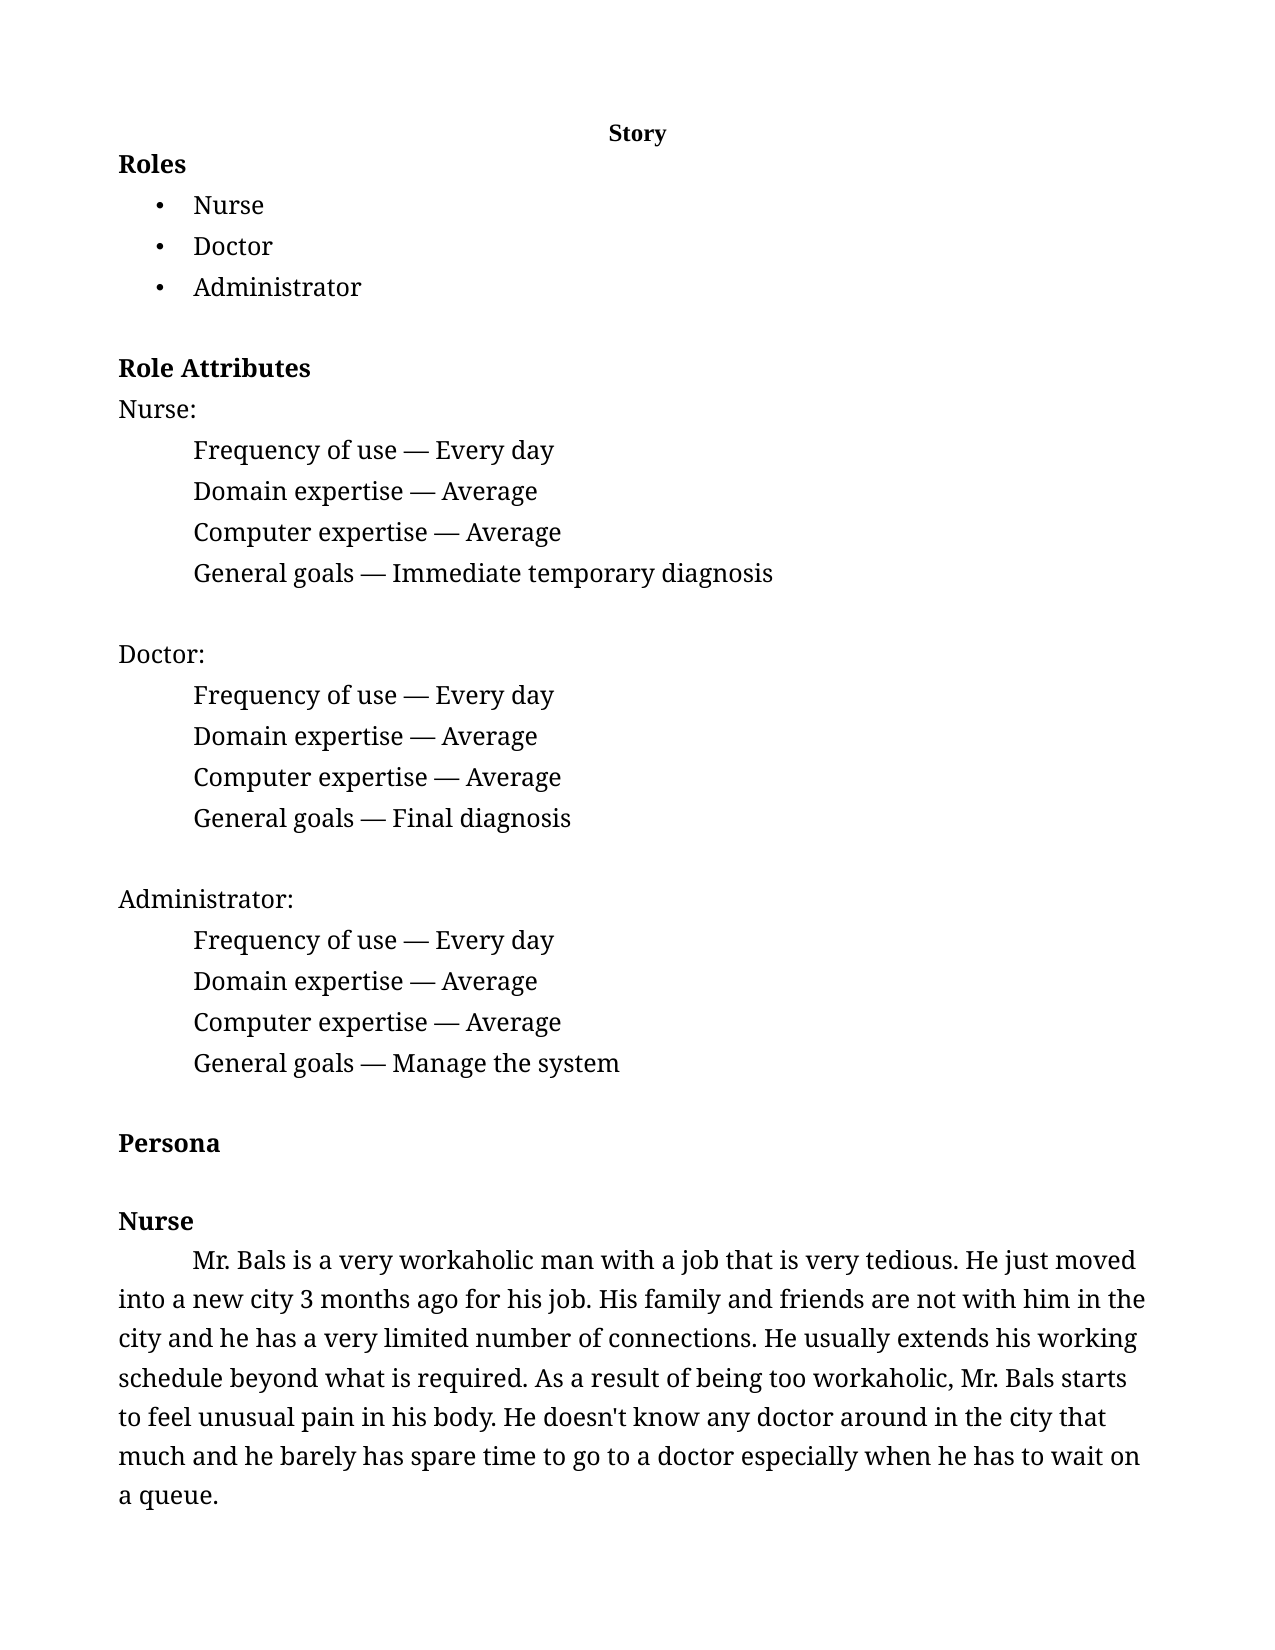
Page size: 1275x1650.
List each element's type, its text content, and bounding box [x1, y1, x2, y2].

text General goals — Manage the system [193, 1045, 1157, 1079]
text Computer expertise — Average [193, 1004, 1157, 1038]
text Nurse: [118, 392, 1157, 426]
text Persona [118, 1125, 1157, 1159]
text Role Attributes [118, 351, 1157, 385]
list Nurse [156, 188, 1157, 222]
text Domain expertise — Average [193, 963, 1157, 998]
text Frequency of use — Every day [193, 923, 1157, 957]
text Domain expertise — Average [193, 718, 1157, 753]
text Frequency of use — Every day [193, 433, 1157, 467]
text Nurse [118, 1203, 1157, 1238]
text Frequency of use — Every day [193, 678, 1157, 712]
text Domain expertise — Average [193, 473, 1157, 508]
list Administrator [156, 269, 1157, 303]
list Doctor [156, 228, 1157, 263]
text Doctor: [118, 637, 1157, 671]
text Mr. Bals is a very workaholic man with a job that is very tedious. He just moved into a new city 3 months ago for his job. His family and friends are not with him in the city and he has a very limited number of connections. He usually extends his working schedule beyond what is required. As a result of being too workaholic, Mr. Bals starts to feel unusual pain in his body. He doesn't know any doctor around in the city that much and he barely has spare time to go to a doctor especially when he has to wait on a queue. [118, 1243, 1157, 1512]
text General goals — Final diagnosis [193, 800, 1157, 834]
text Administrator: [118, 882, 1157, 916]
text Computer expertise — Average [193, 759, 1157, 793]
text Story [118, 118, 1157, 147]
text Computer expertise — Average [193, 514, 1157, 548]
text Roles [118, 147, 1157, 181]
text General goals — Immediate temporary diagnosis [193, 555, 1157, 589]
